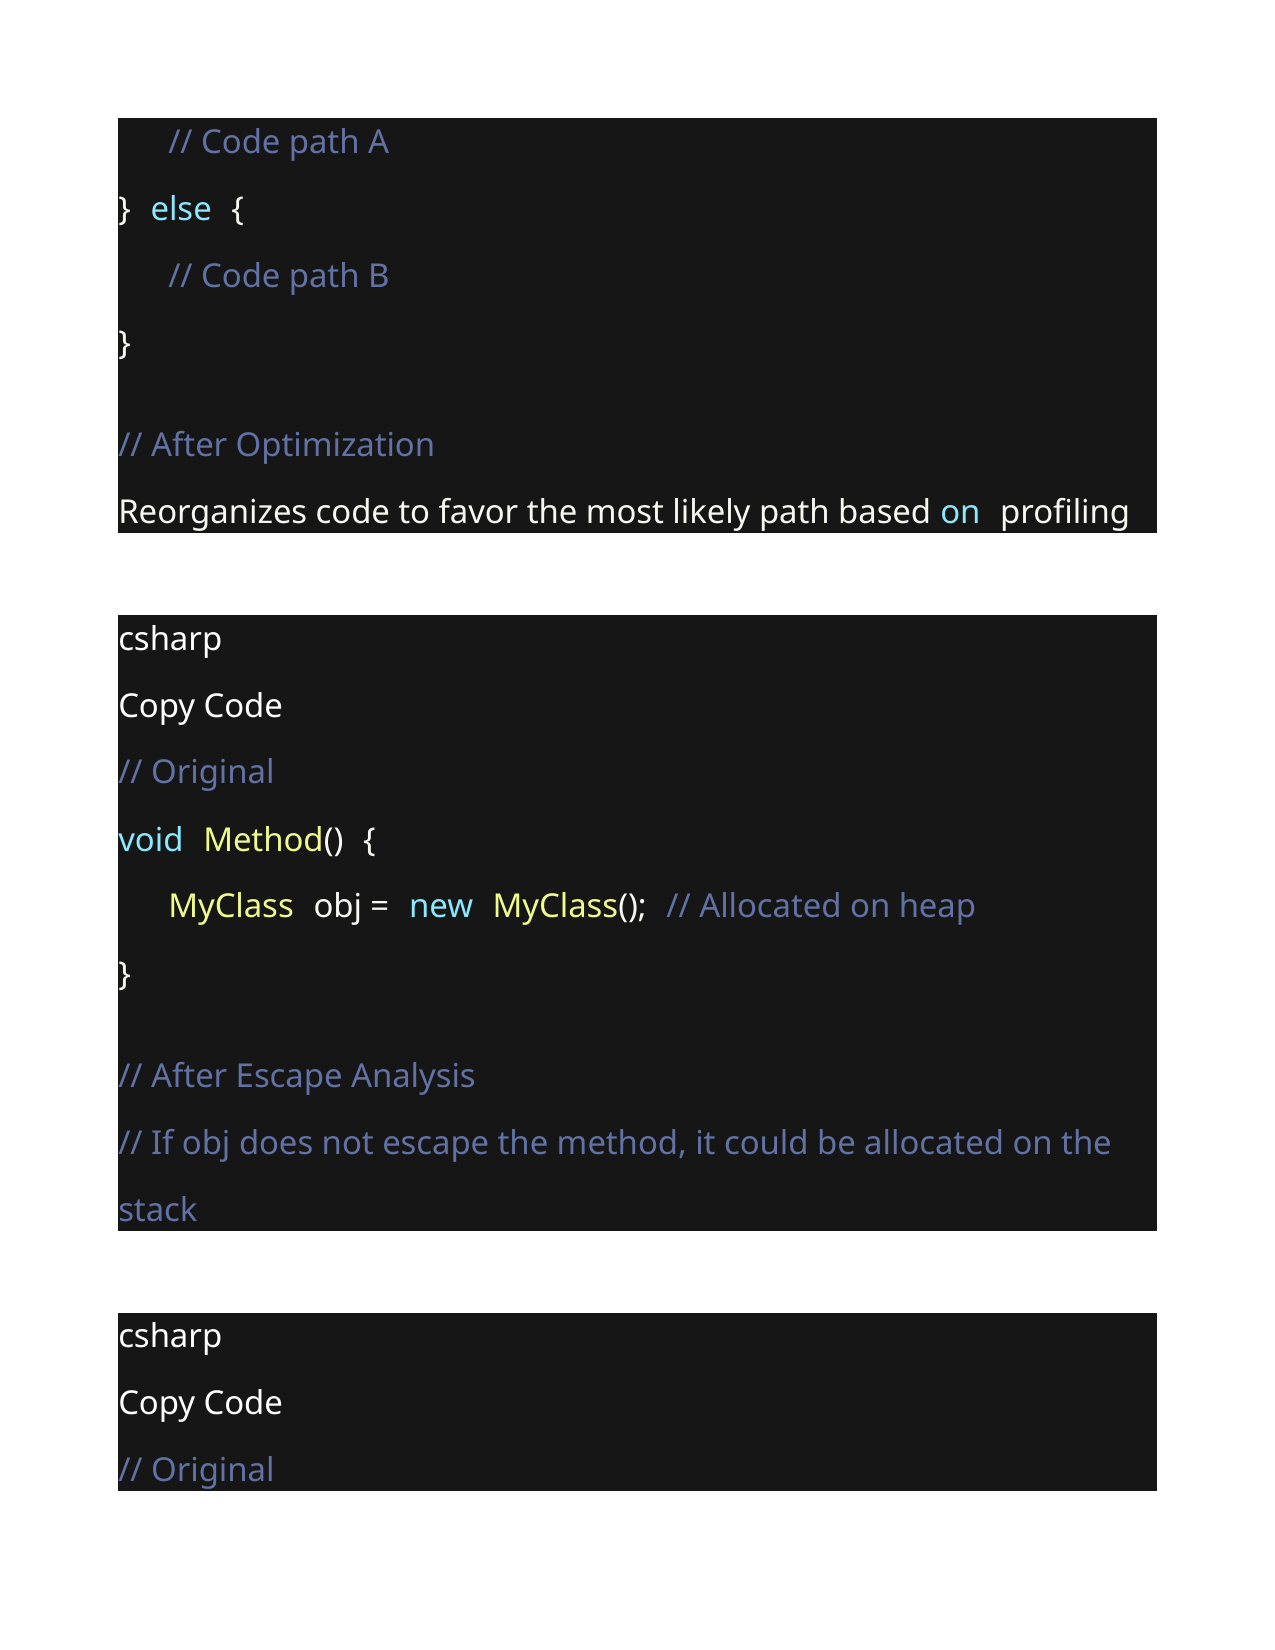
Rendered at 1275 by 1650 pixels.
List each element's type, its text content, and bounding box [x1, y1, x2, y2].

text } [118, 319, 1157, 364]
text csharp [118, 615, 1157, 659]
text // Original [118, 749, 1157, 793]
text Copy Code [118, 1379, 1157, 1424]
text } else { [118, 185, 1157, 230]
text MyClass obj = new MyClass(); // Allocated on heap [118, 883, 1157, 927]
text // Code path B [118, 252, 1157, 297]
text // If obj does not escape the method, it could be allocated on the stack [118, 1119, 1157, 1231]
text // After Escape Analysis [118, 1052, 1157, 1097]
text } [118, 950, 1157, 994]
subtitle 8. Escape Analysis [118, 555, 1157, 595]
text // After Optimization [118, 421, 1157, 466]
text void Method() { [118, 816, 1157, 861]
text // Code path A [118, 118, 1157, 163]
text Copy Code [118, 682, 1157, 727]
text // Original [118, 1447, 1157, 1491]
text Reorganizes code to favor the most likely path based on profiling [118, 488, 1157, 533]
text csharp [118, 1313, 1157, 1357]
subtitle 9. Type Specialization [118, 1253, 1157, 1293]
